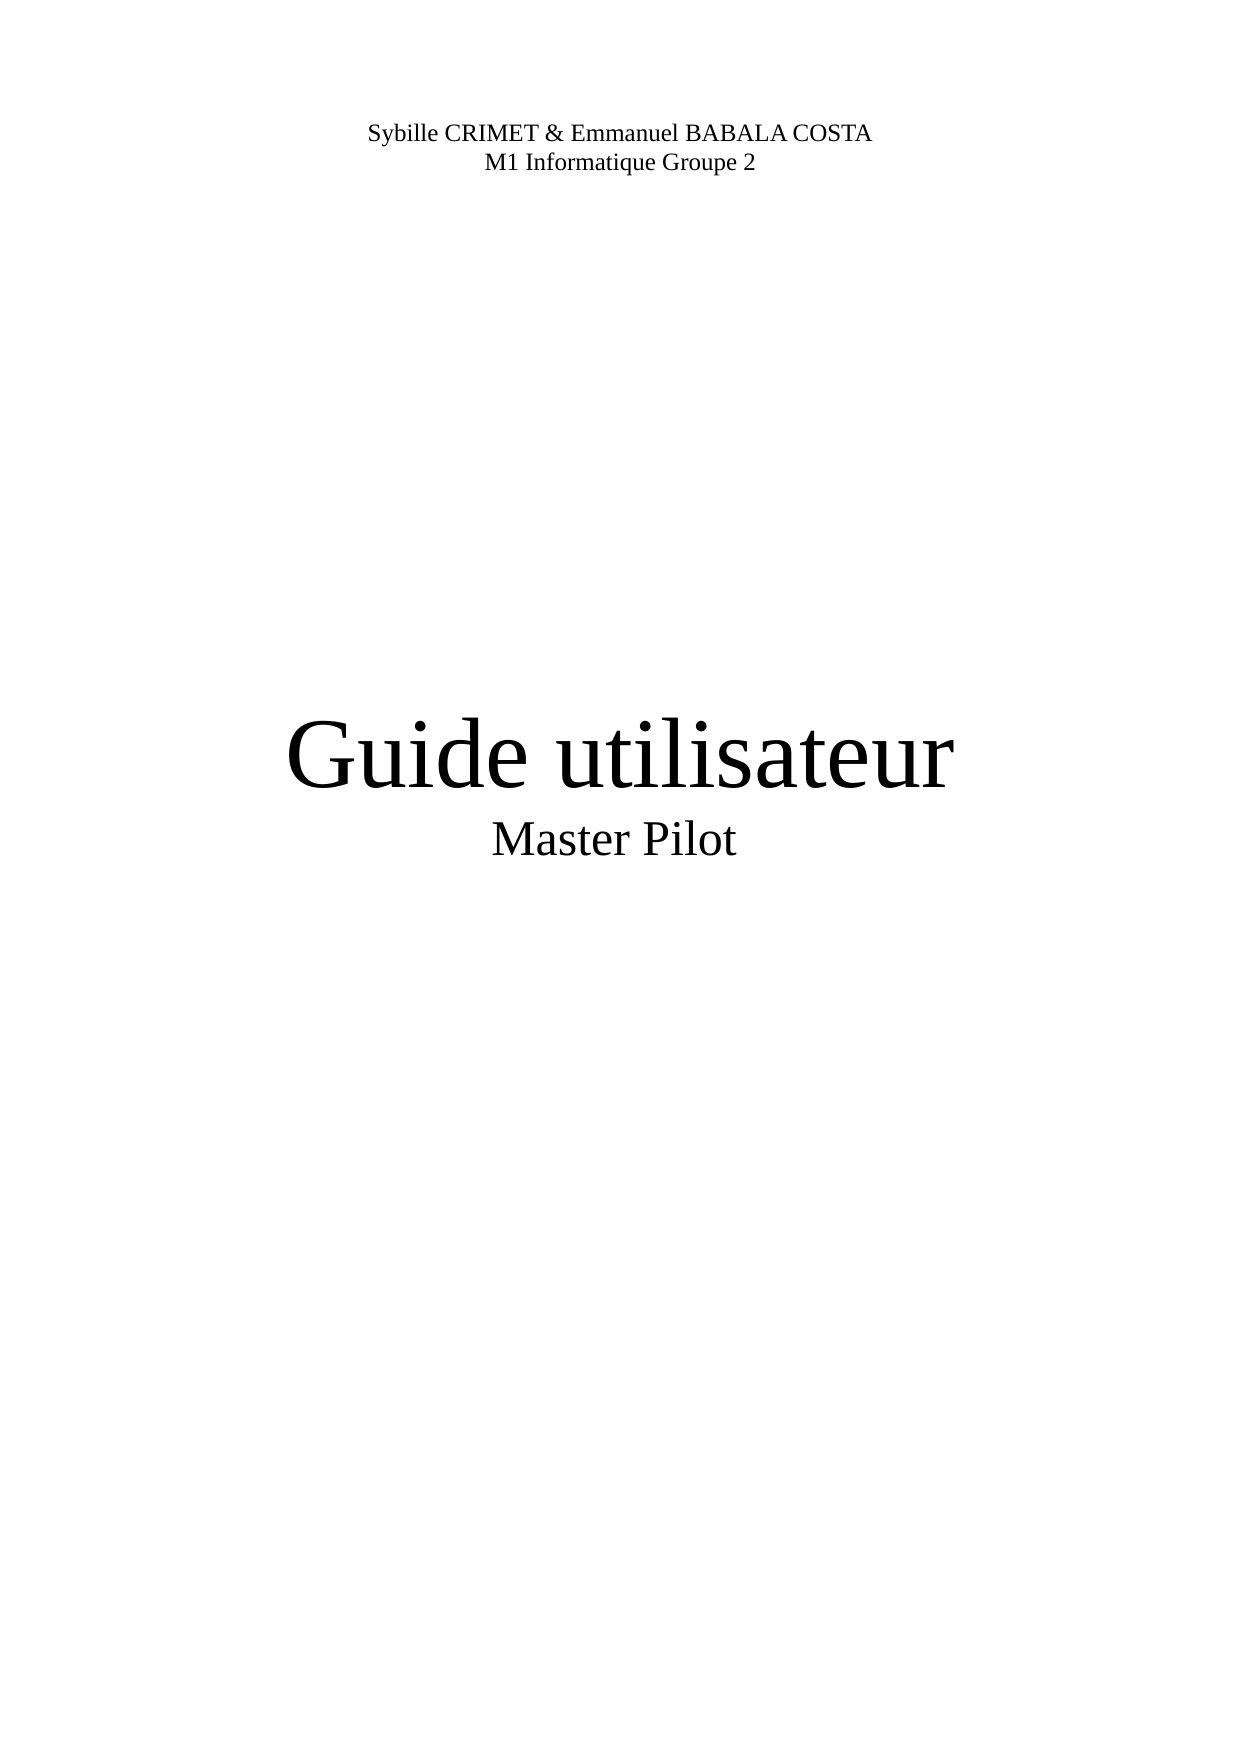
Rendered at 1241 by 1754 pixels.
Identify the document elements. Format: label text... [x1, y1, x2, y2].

text Guide utilisateur [118, 694, 1122, 809]
text Master Pilot [118, 809, 1122, 866]
